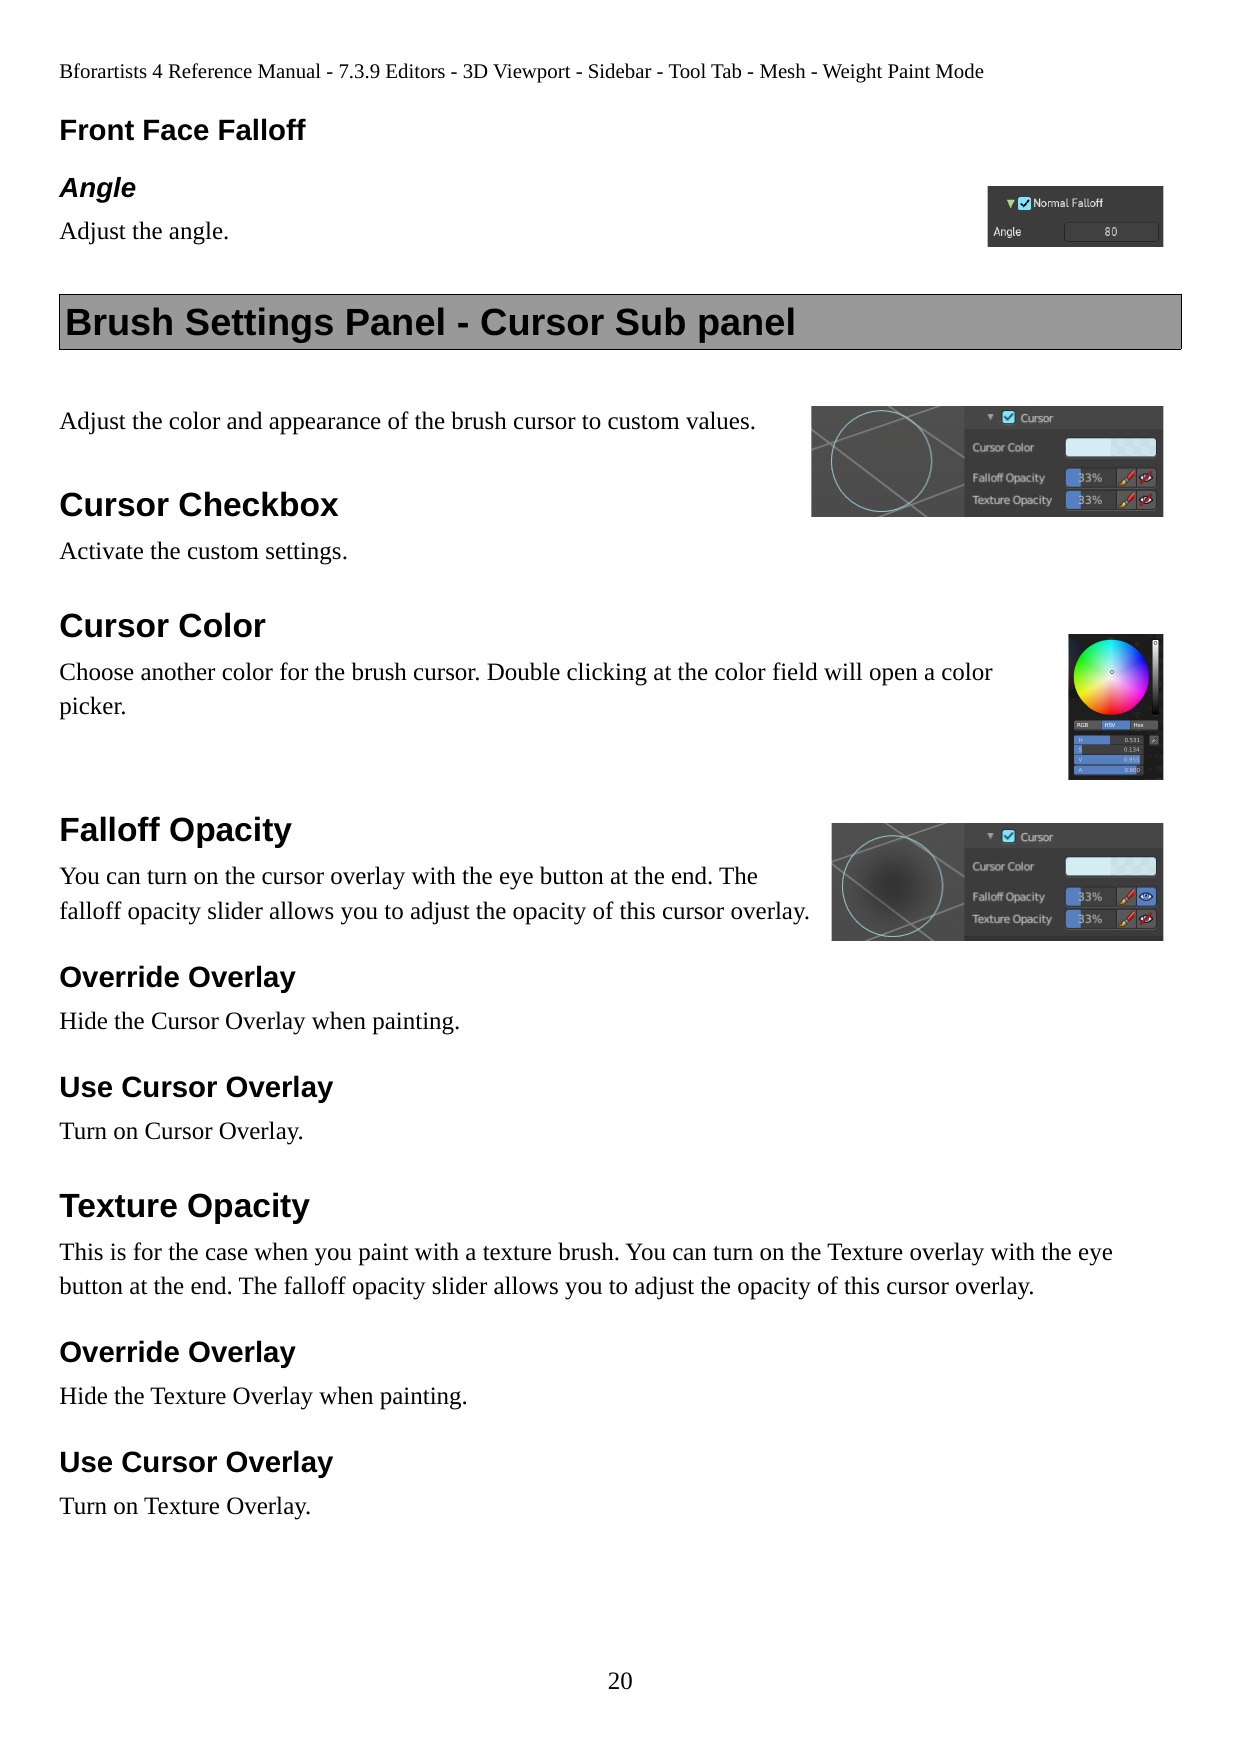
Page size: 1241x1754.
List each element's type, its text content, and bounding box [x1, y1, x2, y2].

text Adjust the angle. [59, 216, 987, 244]
text Choose another color for the brush cursor. Double clicking at the color field will open a color picker. [59, 657, 1068, 720]
text This is for the case when you paint with a texture brush. You can turn on the Texture overlay with the eye button at the end. The falloff opacity slider allows you to adjust the opacity of this cursor overlay. [59, 1237, 1181, 1300]
subtitle Cursor Checkbox [59, 485, 1181, 523]
text Hide the Texture Overlay when painting. [59, 1381, 1181, 1410]
text Hide the Cursor Overlay when painting. [59, 1006, 1181, 1034]
subtitle Override Overlay [59, 959, 1181, 993]
picture [811, 406, 1164, 517]
subtitle Cursor Color [59, 606, 1181, 644]
text [1164, 216, 1181, 244]
text You can turn on the cursor overlay with the eye button at the end. The falloff opacity slider allows you to adjust the opacity of this cursor overlay. [59, 861, 831, 925]
subtitle Front Face Falloff [59, 113, 1181, 146]
picture [1068, 634, 1164, 780]
text Turn on Texture Overlay. [59, 1491, 1181, 1520]
text Turn on Cursor Overlay. [59, 1116, 1181, 1144]
subtitle Falloff Opacity [59, 810, 1181, 849]
subtitle Texture Opacity [59, 1186, 1181, 1224]
subtitle Use Cursor Overlay [59, 1069, 1181, 1103]
picture [831, 823, 1164, 941]
text Activate the custom settings. [59, 536, 1181, 564]
subtitle Angle [59, 171, 1181, 203]
text Adjust the color and appearance of the brush cursor to custom values. [59, 406, 811, 435]
subtitle Override Overlay [59, 1335, 1181, 1369]
table_header Brush Settings Panel - Cursor Sub panel [60, 295, 1181, 349]
picture [987, 186, 1164, 247]
subtitle Use Cursor Overlay [59, 1445, 1181, 1478]
